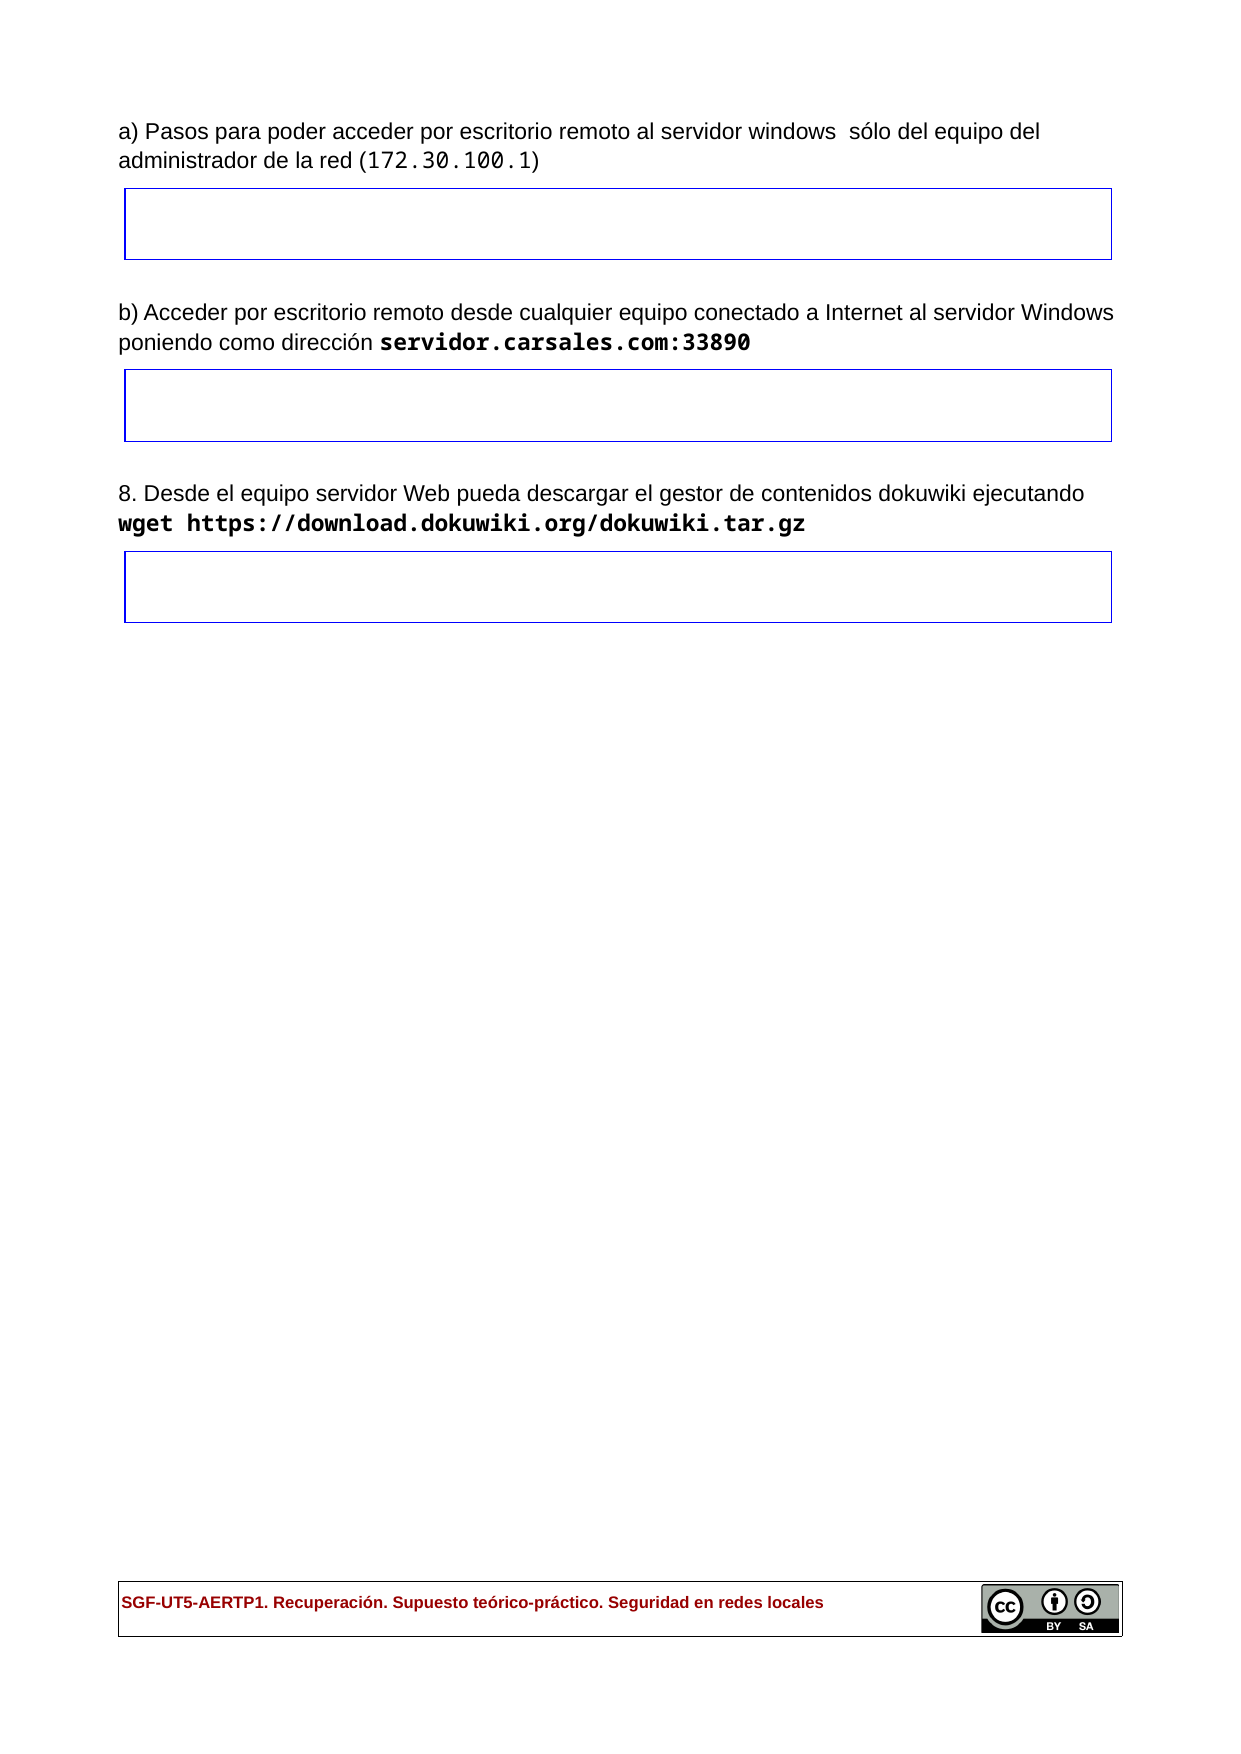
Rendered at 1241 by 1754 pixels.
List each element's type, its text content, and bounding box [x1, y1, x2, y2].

text 8. Desde el equipo servidor Web pueda descargar el gestor de contenidos dokuwiki ejecutando wget https://download.dokuwiki.org/dokuwiki.tar.gz [118, 480, 1122, 538]
picture [981, 1584, 1119, 1633]
table_header [126, 189, 1111, 259]
table_header [126, 552, 1111, 622]
table_header [126, 370, 1111, 441]
text b) Acceder por escritorio remoto desde cualquier equipo conectado a Internet al servidor Windows poniendo como dirección servidor.carsales.com:33890 [118, 299, 1122, 357]
text a) Pasos para poder acceder por escritorio remoto al servidor windows sólo del equipo del administrador de la red (172.30.100.1) [118, 118, 1122, 176]
